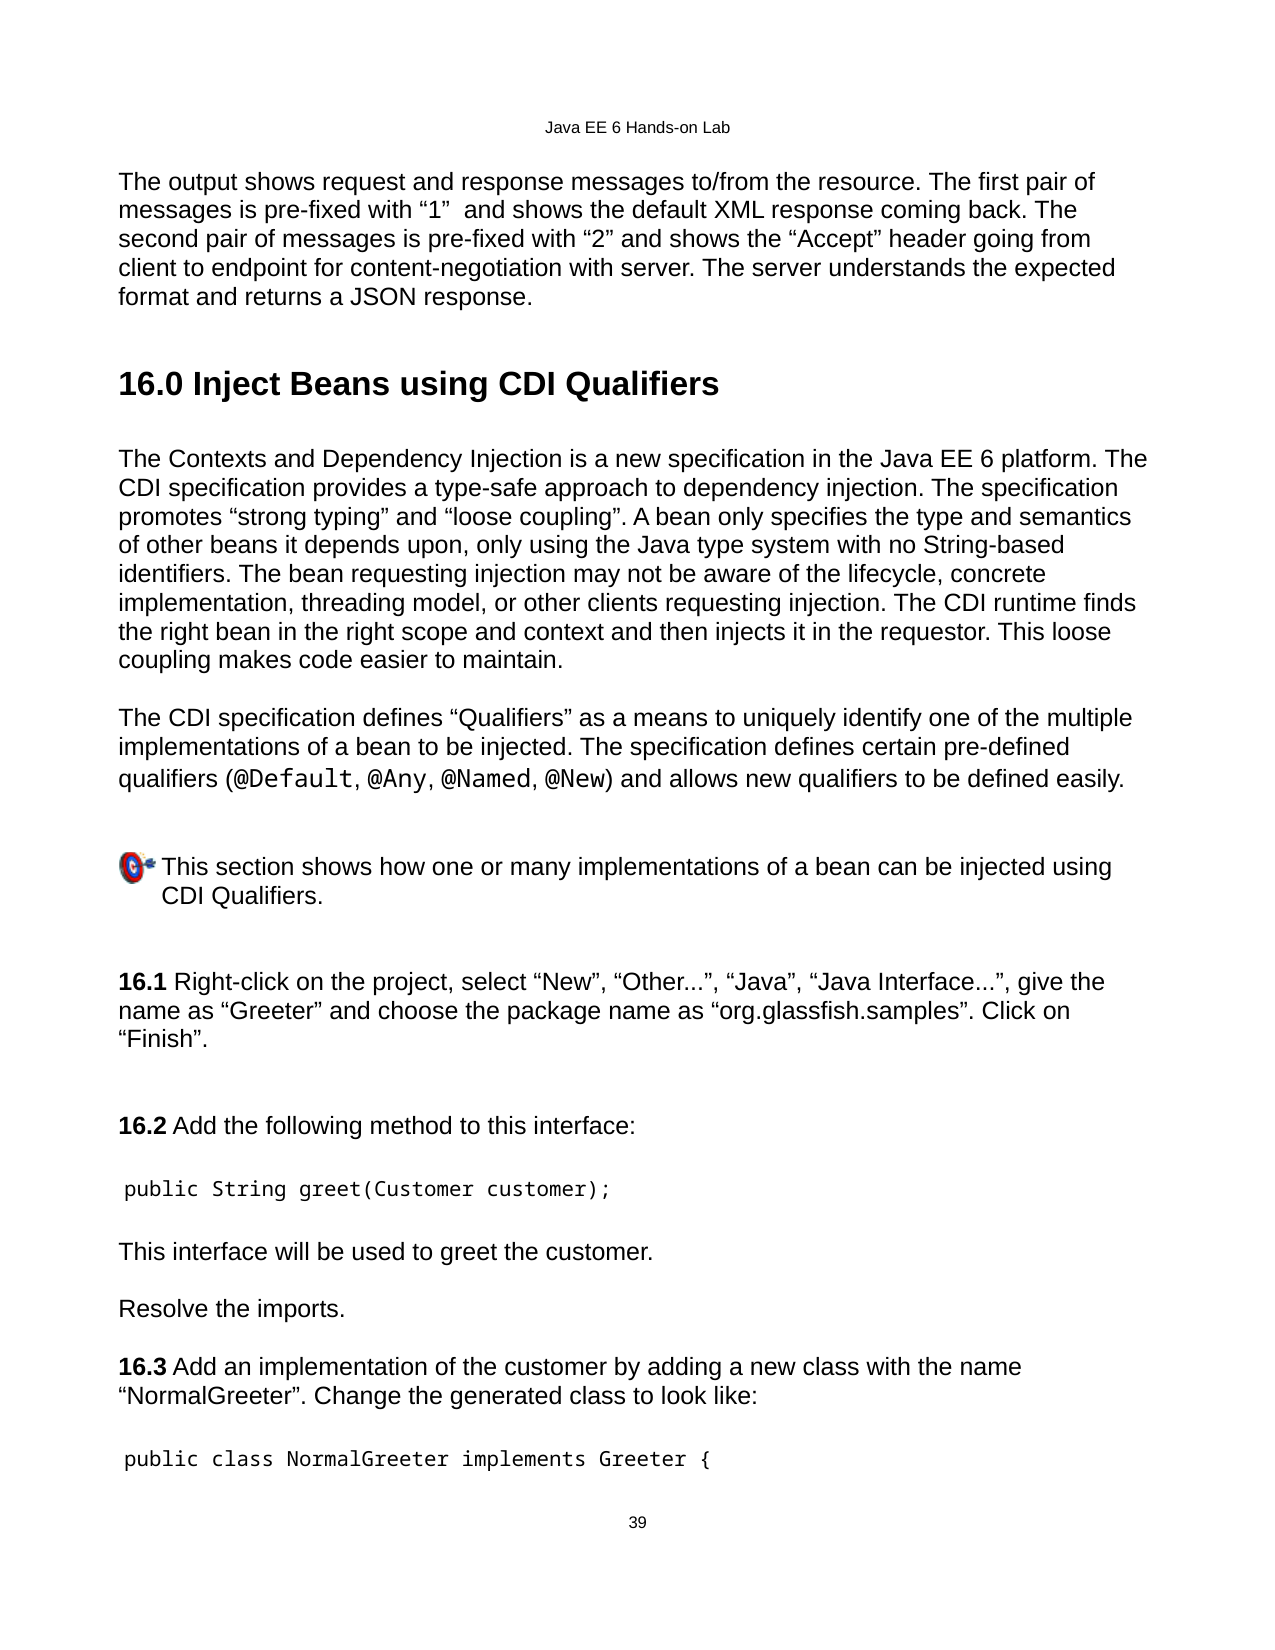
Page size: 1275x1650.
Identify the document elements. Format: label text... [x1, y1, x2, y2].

text The CDI specification defines “Qualifiers” as a means to uniquely identify one of the multiple implementations of a bean to be injected. The specification defines certain pre-defined qualifiers (@Default, @Any, @Named, @New) and allows new qualifiers to be defined easily. [118, 703, 1157, 852]
picture [118, 852, 156, 884]
table_header This section shows how one or many implementations of a bean can be injected using CDI Qualifiers. [161, 852, 1157, 909]
table_header public class NormalGreeter implements Greeter { [118, 1438, 1157, 1478]
table_header public String greet(Customer customer); [118, 1168, 1157, 1208]
text The output shows request and response messages to/from the resource. The first pair of messages is pre-fixed with “1” and shows the default XML response coming back. The second pair of messages is pre-fixed with “2” and shows the “Accept” header going from client to endpoint for content-negotiation with server. The server understands the expected format and returns a JSON response. [118, 167, 1157, 311]
table_header [118, 884, 161, 909]
text 16.1 Right-click on the project, select “New”, “Other...”, “Java”, “Java Interface...”, give the name as “Greeter” and choose the package name as “org.glassfish.samples”. Click on “Finish”. [118, 967, 1157, 1053]
text 16.3 Add an implementation of the customer by adding a new class with the name “NormalGreeter”. Change the generated class to look like: [118, 1352, 1157, 1438]
text This interface will be used to greet the customer. Resolve the imports. [118, 1208, 1157, 1323]
text The Contexts and Dependency Injection is a new specification in the Java EE 6 platform. The CDI specification provides a type-safe approach to dependency injection. The specification promotes “strong typing” and “loose coupling”. A bean only specifies the type and semantics of other beans it depends upon, only using the Java type system with no String-based identifiers. The bean requesting injection may not be aware of the lifecycle, concrete implementation, threading model, or other clients requesting injection. The CDI runtime finds the right bean in the right scope and context and then injects it in the requestor. This loose coupling makes code easier to maintain. [118, 444, 1157, 674]
table_header [156, 852, 161, 883]
text 16.2 Add the following method to this interface: [118, 1111, 1157, 1168]
subtitle 16.0 Inject Beans using CDI Qualifiers [118, 364, 1157, 403]
